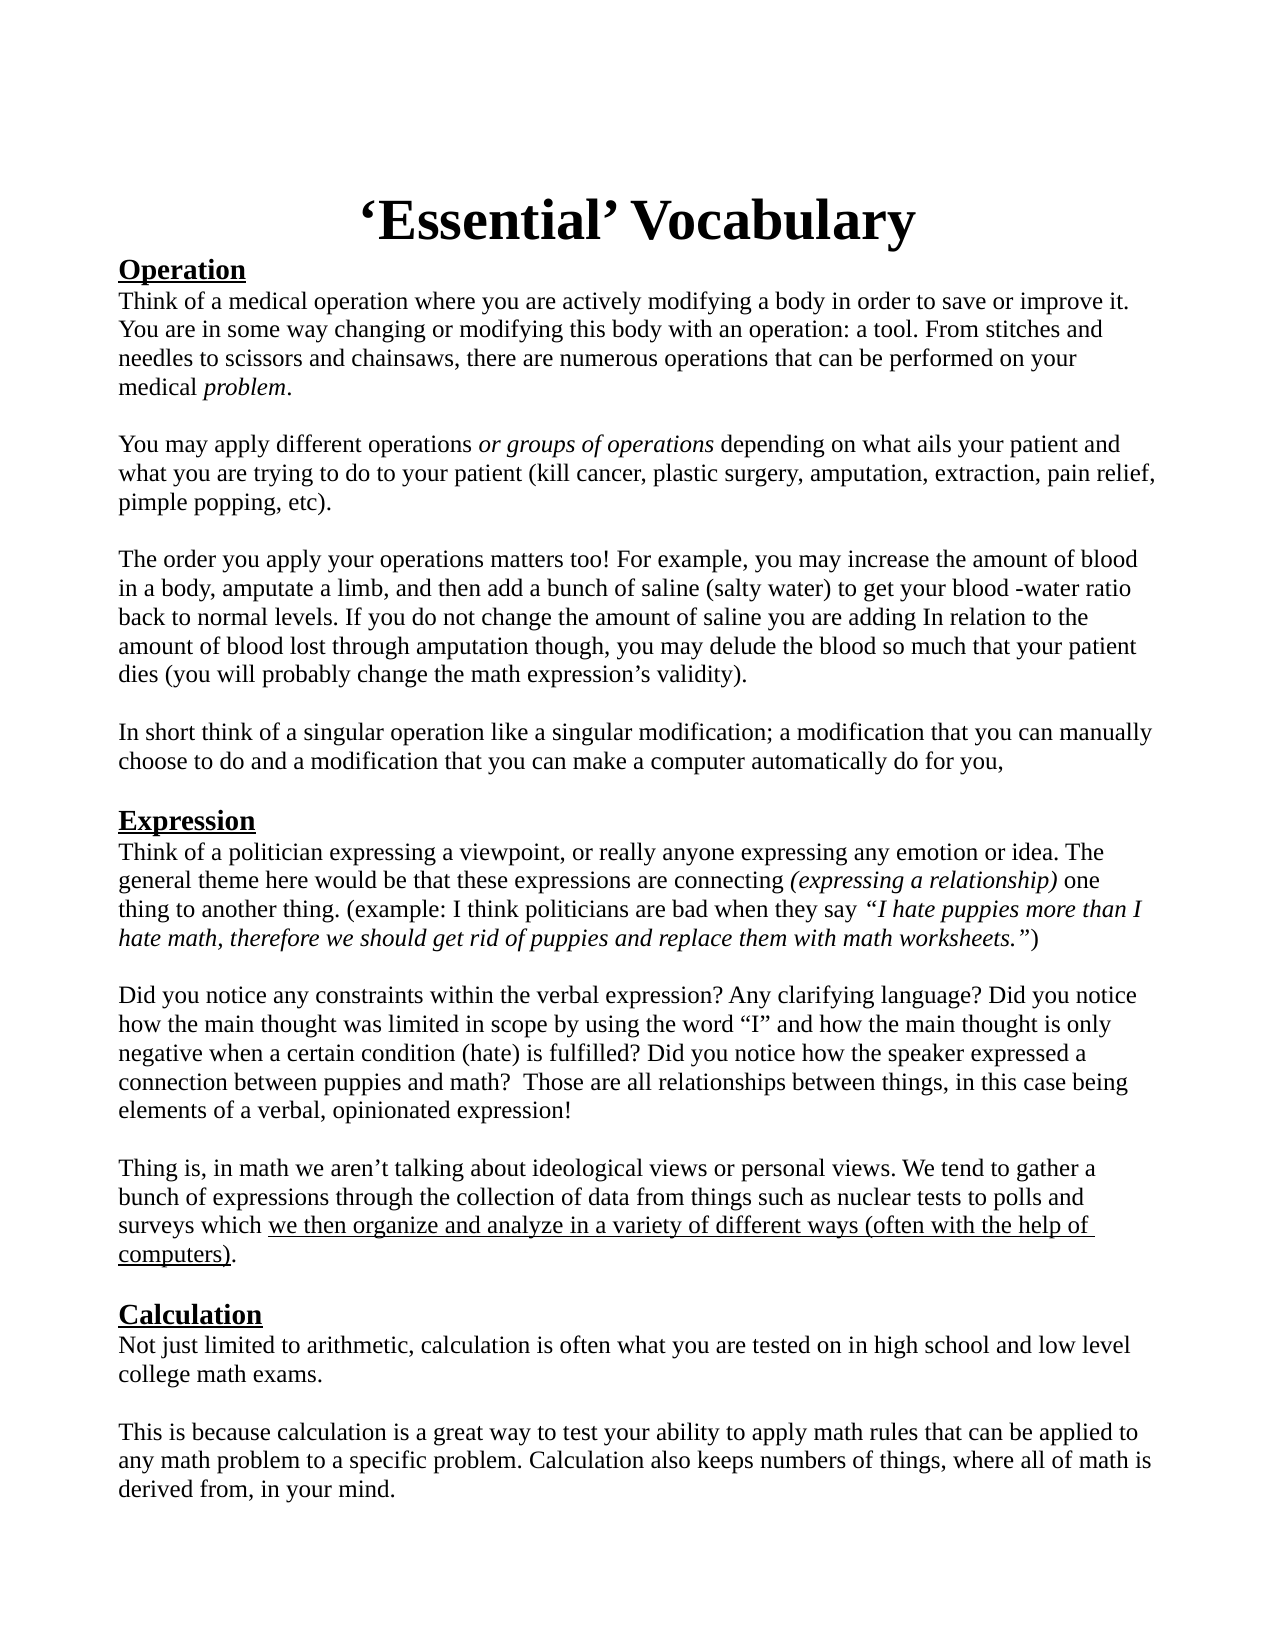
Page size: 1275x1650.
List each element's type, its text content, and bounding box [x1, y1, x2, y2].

text ‘Essential’ Vocabulary [118, 118, 1157, 252]
text Operation Think of a medical operation where you are actively modifying a body in order to save or improve it. You are in some way changing or modifying this body with an operation: a tool. From stitches and needles to scissors and chainsaws, there are numerous operations that can be performed on your medical problem. You may apply different operations or groups of operations depending on what ails your patient and what you are trying to do to your patient (kill cancer, plastic surgery, amputation, extraction, pain relief, pimple popping, etc). The order you apply your operations matters too! For example, you may increase the amount of blood in a body, amputate a limb, and then add a bunch of saline (salty water) to get your blood -water ratio back to normal levels. If you do not change the amount of saline you are adding In relation to the amount of blood lost through amputation though, you may delude the blood so much that your patient dies (you will probably change the math expression’s validity). In short think of a singular operation like a singular modification; a modification that you can manually choose to do and a modification that you can make a computer automatically do for you, Expression Think of a politician expressing a viewpoint, or really anyone expressing any emotion or idea. The general theme here would be that these expressions are connecting (expressing a relationship) one thing to another thing. (example: I think politicians are bad when they say “I hate puppies more than I hate math, therefore we should get rid of puppies and replace them with math worksheets.”) Did you notice any constraints within the verbal expression? Any clarifying language? Did you notice how the main thought was limited in scope by using the word “I” and how the main thought is only negative when a certain condition (hate) is fulfilled? Did you notice how the speaker expressed a connection between puppies and math? Those are all relationships between things, in this case being elements of a verbal, opinionated expression! Thing is, in math we aren’t talking about ideological views or personal views. We tend to gather a bunch of expressions through the collection of data from things such as nuclear tests to polls and surveys which we then organize and analyze in a variety of different ways (often with the help of computers). Calculation Not just limited to arithmetic, calculation is often what you are tested on in high school and low level college math exams. This is because calculation is a great way to test your ability to apply math rules that can be applied to any math problem to a specific problem. Calculation also keeps numbers of things, where all of math is derived from, in your mind. [118, 252, 1157, 1532]
